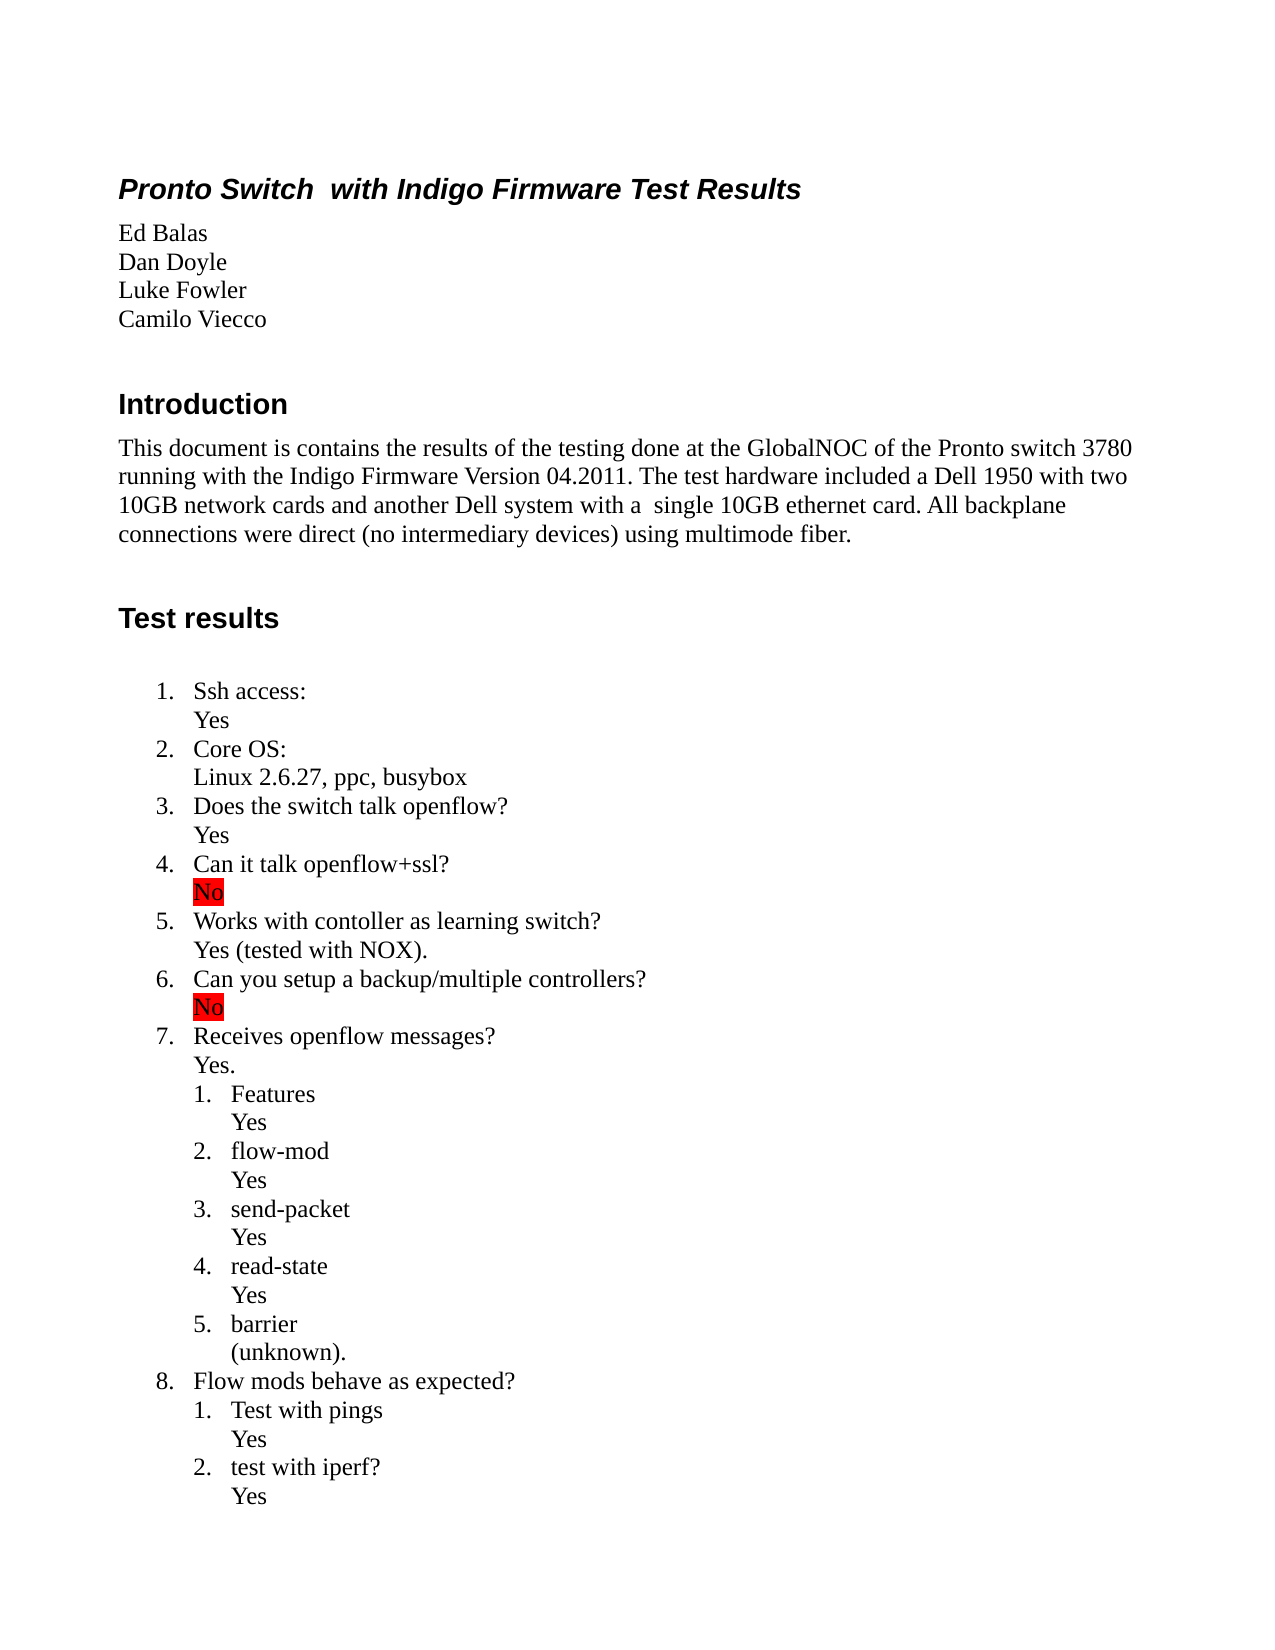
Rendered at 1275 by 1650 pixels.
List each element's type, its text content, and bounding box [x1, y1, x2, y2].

list Yes (tested with NOX). [156, 935, 1157, 964]
list barrier [193, 1309, 1157, 1337]
list Yes [156, 705, 1157, 734]
text Dan Doyle [118, 247, 1157, 275]
subtitle Test results [118, 601, 1157, 635]
list Flow mods behave as expected? [156, 1366, 1157, 1395]
text Camilo Viecco [118, 304, 1157, 333]
subtitle Pronto Switch with Indigo Firmware Test Results [118, 172, 1157, 205]
list Yes [156, 820, 1157, 849]
list No [156, 992, 1157, 1021]
list Features [193, 1079, 1157, 1107]
list Yes [193, 1165, 1157, 1194]
list Linux 2.6.27, ppc, busybox [156, 762, 1157, 791]
list Core OS: [156, 734, 1157, 762]
list Yes [193, 1222, 1157, 1251]
text Ed Balas [118, 218, 1157, 247]
list Does the switch talk openflow? [156, 791, 1157, 820]
list (unknown). [193, 1337, 1157, 1366]
subtitle Introduction [118, 387, 1157, 420]
list flow-mod [193, 1136, 1157, 1165]
list read-state [193, 1251, 1157, 1280]
list Test with pings [193, 1395, 1157, 1424]
list Ssh access: [156, 676, 1157, 705]
list Works with contoller as learning switch? [156, 906, 1157, 935]
list test with iperf? [193, 1452, 1157, 1481]
list Yes [193, 1107, 1157, 1136]
list Can you setup a backup/multiple controllers? [156, 964, 1157, 992]
text Luke Fowler [118, 275, 1157, 304]
list Yes [193, 1280, 1157, 1309]
list Yes. [156, 1050, 1157, 1079]
list Can it talk openflow+ssl? [156, 849, 1157, 877]
list Yes [193, 1481, 1157, 1510]
list send-packet [193, 1194, 1157, 1222]
list Yes [193, 1424, 1157, 1452]
list No [156, 877, 1157, 906]
text This document is contains the results of the testing done at the GlobalNOC of the Pronto switch 3780 running with the Indigo Firmware Version 04.2011. The test hardware included a Dell 1950 with two 10GB network cards and another Dell system with a single 10GB ethernet card. All backplane connections were direct (no intermediary devices) using multimode fiber. [118, 433, 1157, 548]
list Receives openflow messages? [156, 1021, 1157, 1050]
